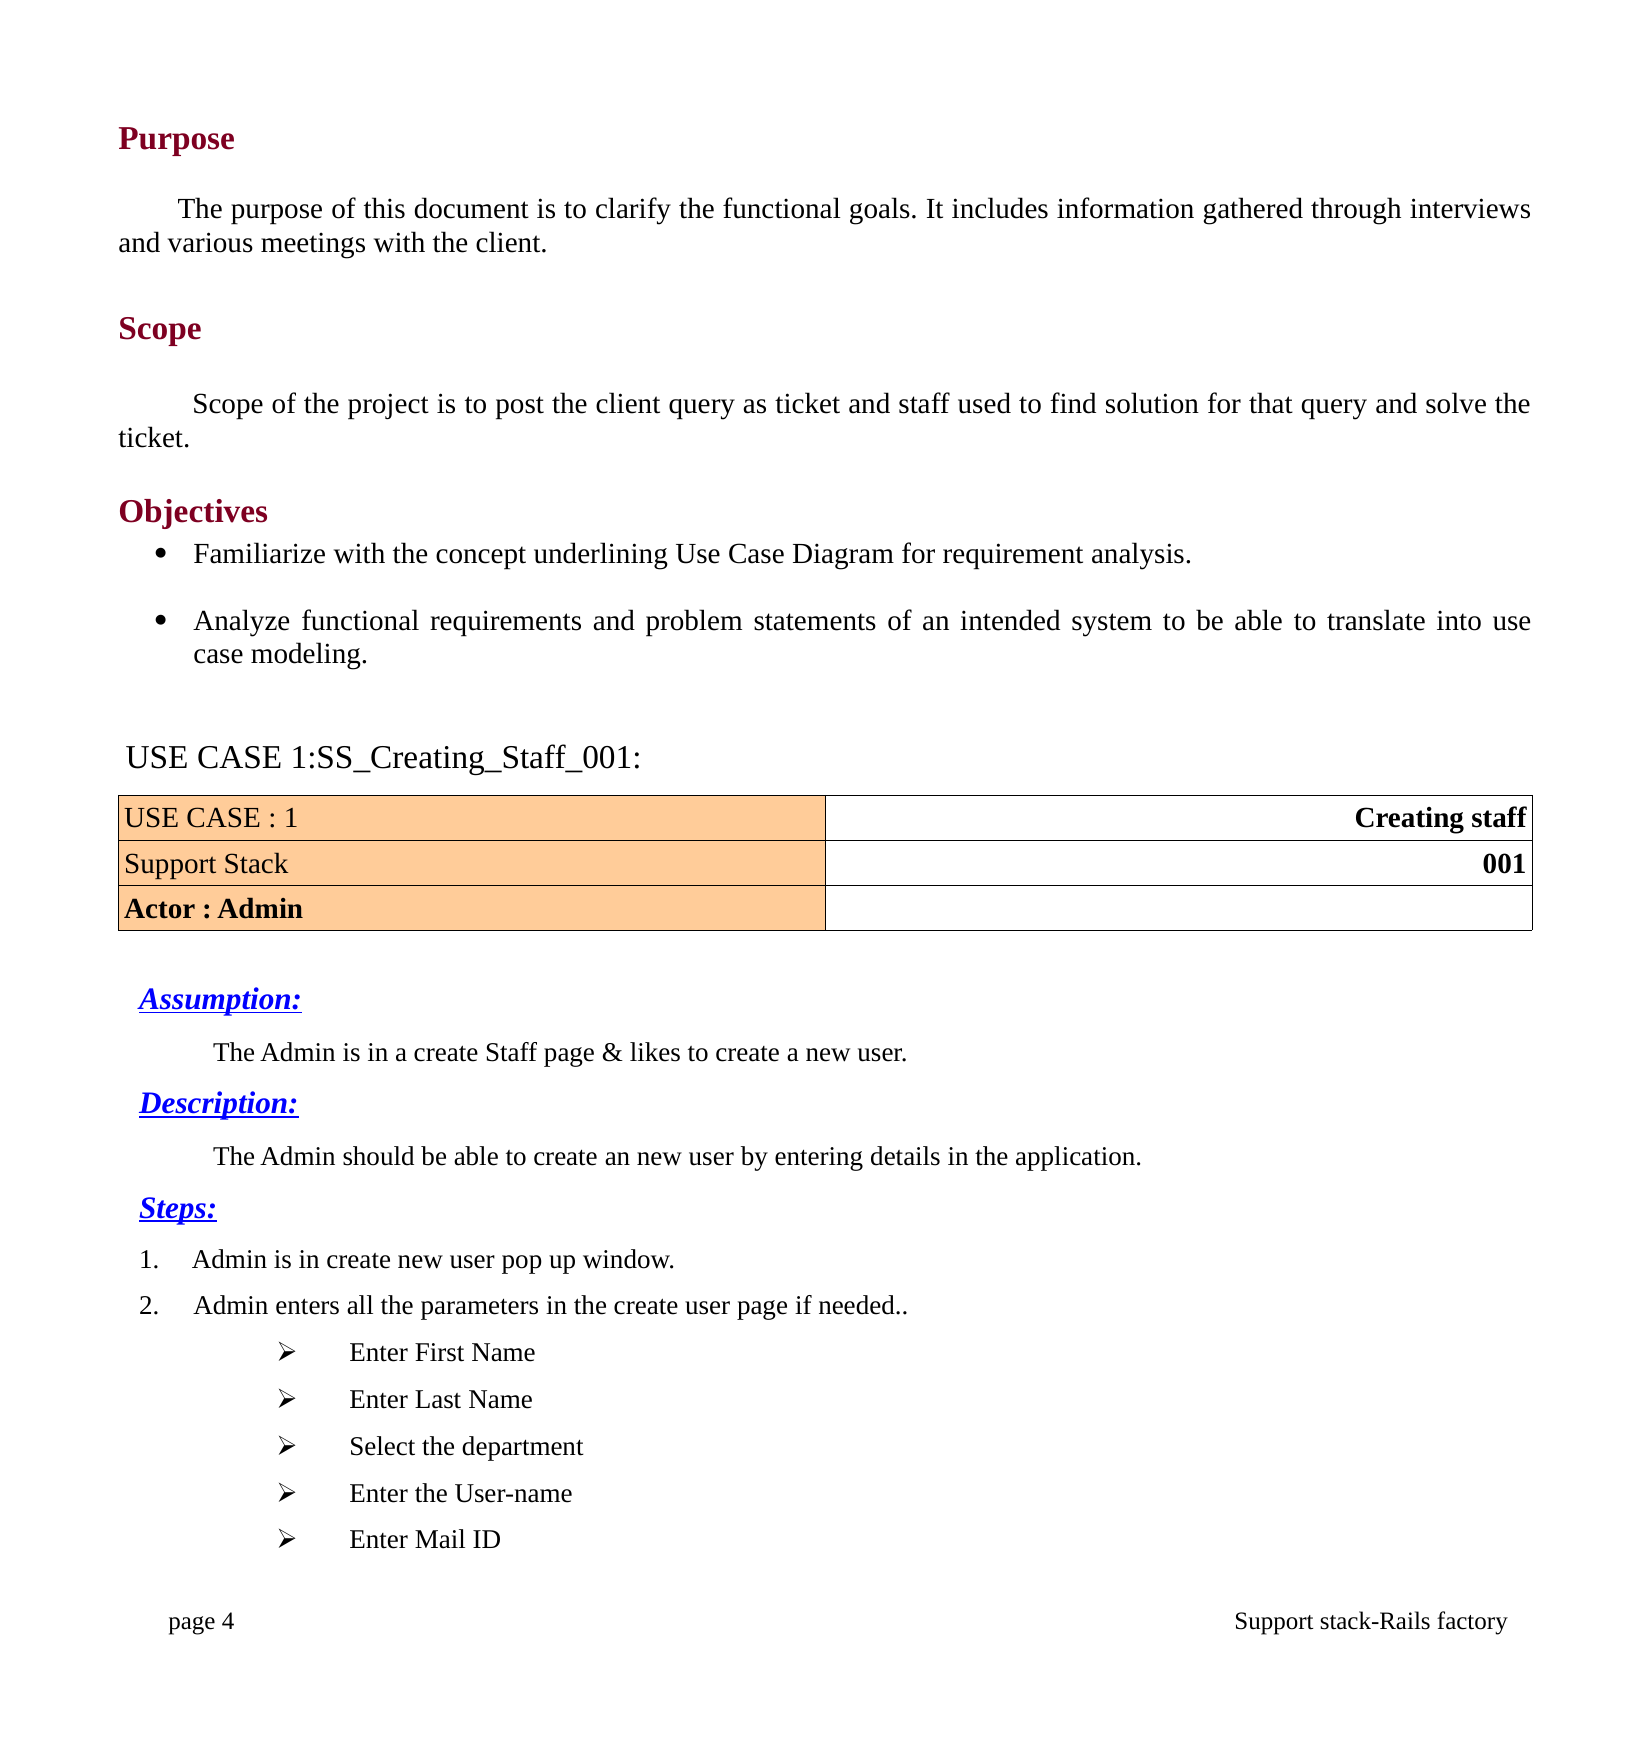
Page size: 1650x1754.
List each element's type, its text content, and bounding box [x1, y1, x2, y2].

list Select the department [201, 1430, 1532, 1461]
list Enter Last Name [201, 1383, 1532, 1414]
subtitle Objectives [118, 491, 1532, 529]
text Description: [139, 1085, 1532, 1121]
text The purpose of this document is to clarify the functional goals. It includes information gathered through interviews and various meetings with the client. [118, 191, 1532, 258]
list Familiarize with the concept underlining Use Case Diagram for requirement analysis. [156, 536, 1532, 569]
table_cell 001 [826, 841, 1532, 885]
text Scope of the project is to post the client query as ticket and staff used to find solution for that query and solve the ticket. [118, 387, 1532, 454]
text Assumption: [139, 981, 1532, 1016]
text Steps: [139, 1189, 1532, 1225]
list Admin enters all the parameters in the create user page if needed.. [139, 1289, 1532, 1321]
subtitle Purpose [118, 118, 1532, 156]
text The Admin is in a create Staff page & likes to create a new user. [139, 1034, 1532, 1068]
table_cell Actor : Admin [119, 886, 825, 930]
table_cell Support Stack [119, 841, 825, 885]
list Enter the User-name [201, 1477, 1532, 1508]
list Analyze functional requirements and problem statements of an intended system to be able to translate into use case modeling. [156, 603, 1532, 670]
subtitle Scope [118, 308, 1532, 347]
table_header Creating staff [826, 796, 1532, 840]
table_cell [826, 886, 1532, 930]
list Enter First Name [201, 1336, 1532, 1367]
text 1. Admin is in create new user pop up window. [139, 1243, 1532, 1274]
text USE CASE 1:SS_Creating_Staff_001: [118, 737, 1532, 776]
table_header USE CASE : 1 [119, 796, 825, 840]
list Enter Mail ID [201, 1523, 1532, 1555]
text The Admin should be able to create an new user by entering details in the application. [139, 1138, 1532, 1172]
